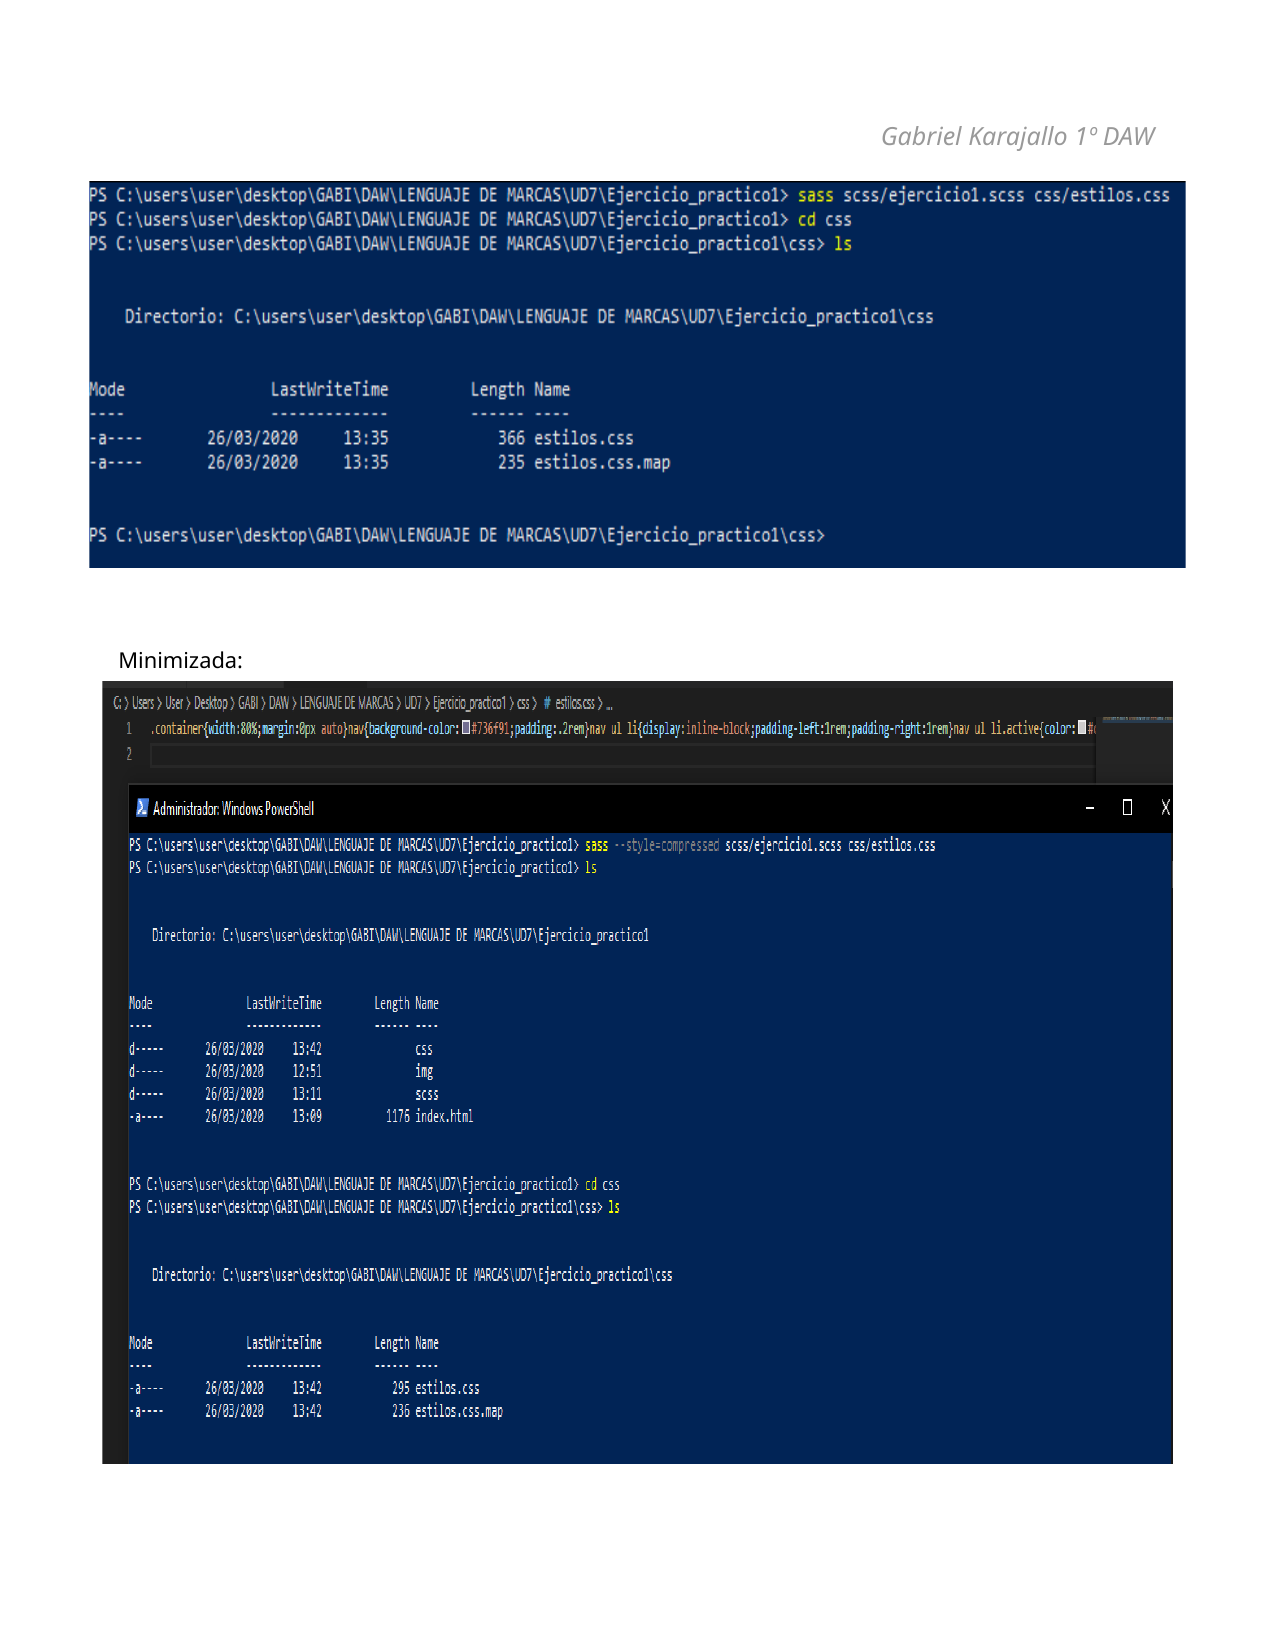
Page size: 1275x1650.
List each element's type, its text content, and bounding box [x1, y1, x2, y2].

picture [89, 181, 1186, 568]
picture [102, 681, 1173, 1464]
text Minimizada: [118, 645, 1157, 675]
